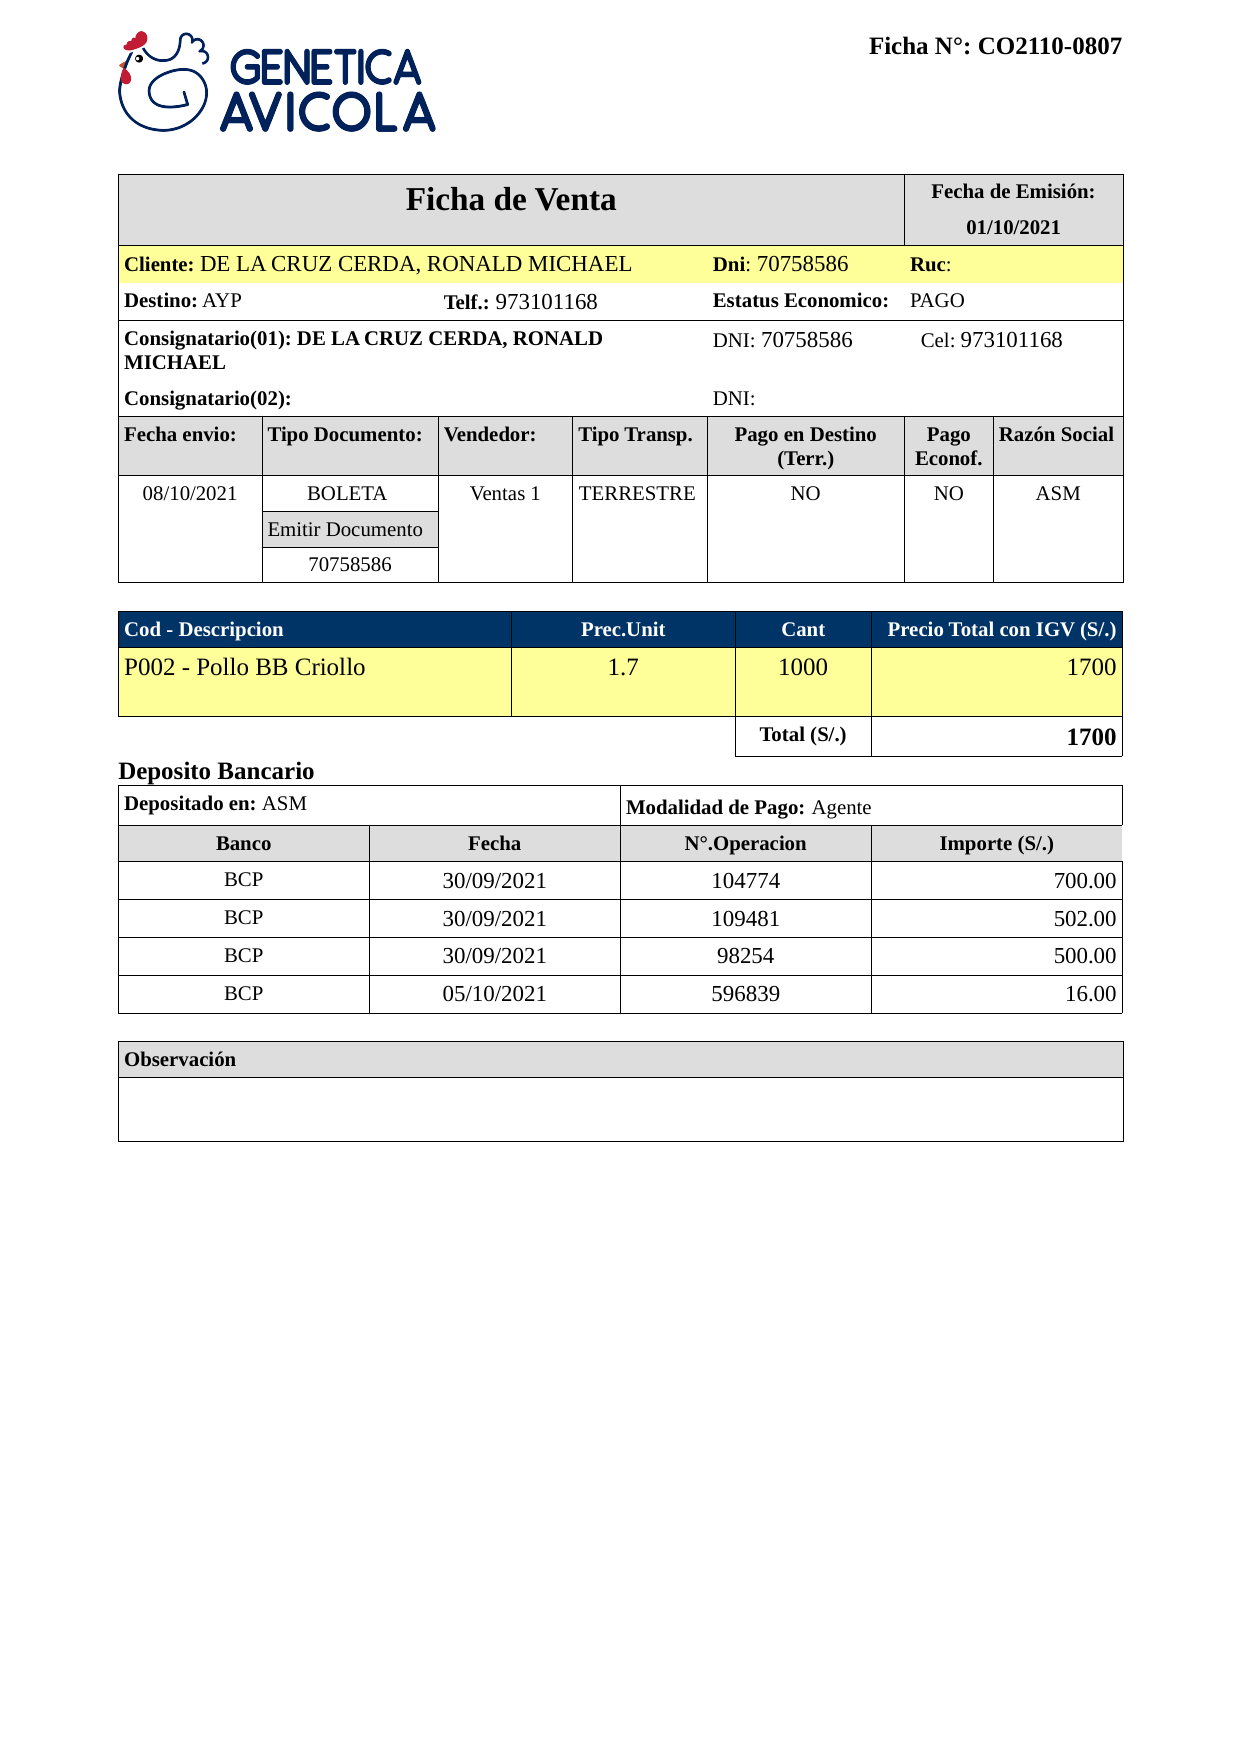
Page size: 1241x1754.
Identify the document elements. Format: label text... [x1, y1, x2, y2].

table_cell 05/10/2021 [370, 976, 620, 1012]
table_cell BCP [119, 976, 369, 1012]
table_cell ASM [994, 476, 1123, 582]
table_cell PAGO [904, 283, 1123, 320]
table_cell Emitir Documento [263, 512, 438, 547]
table_cell BOLETA [263, 476, 438, 511]
table_cell Consignatario(02): [119, 380, 707, 416]
table_cell Estatus Economico: [707, 283, 904, 320]
table_cell 70758586 [263, 548, 438, 582]
table_cell 502.00 [872, 900, 1122, 937]
table_cell 08/10/2021 [119, 476, 262, 582]
table_cell 30/09/2021 [370, 938, 620, 974]
table_cell Importe (S/.) [872, 826, 1122, 861]
table_header Prec.Unit [512, 612, 735, 647]
table_cell 30/09/2021 [370, 900, 620, 937]
table_cell Dni: 70758586 [707, 246, 904, 283]
table_header Modalidad de Pago: Agente [621, 786, 1122, 825]
table_cell 1.7 [512, 648, 735, 716]
table_cell Tipo Transp. [573, 417, 707, 475]
table_cell 01/10/2021 [905, 209, 1123, 245]
table_cell [511, 717, 735, 756]
table_cell Cel: 973101168 [915, 321, 1123, 380]
table_cell [119, 1078, 1123, 1141]
table_cell NO [708, 476, 904, 582]
table_header Cod - Descripcion [119, 612, 511, 647]
table_cell Destino: AYP [119, 283, 438, 320]
text Deposito Bancario [118, 756, 1122, 785]
table_cell 500.00 [872, 938, 1122, 974]
table_cell Cliente: DE LA CRUZ CERDA, RONALD MICHAEL [119, 246, 707, 283]
table_cell 98254 [621, 938, 871, 974]
table_cell 596839 [621, 976, 871, 1012]
table_cell Pago en Destino (Terr.) [708, 417, 904, 475]
table_cell 700.00 [872, 862, 1122, 899]
table_cell Consignatario(01): DE LA CRUZ CERDA, RONALD MICHAEL [119, 321, 707, 380]
table_cell Ventas 1 [439, 476, 572, 582]
table_cell 109481 [621, 900, 871, 937]
table_cell Banco [119, 826, 369, 861]
table_cell TERRESTRE [573, 476, 707, 582]
table_cell 1700 [872, 717, 1122, 756]
table_cell 1700 [872, 648, 1122, 716]
table_cell 30/09/2021 [370, 862, 620, 899]
table_header Depositado en: ASM [119, 786, 620, 825]
table_cell DNI: 70758586 [707, 321, 915, 380]
table_cell 104774 [621, 862, 871, 899]
table_cell BCP [119, 900, 369, 937]
table_cell NO [905, 476, 993, 582]
table_header Observación [119, 1042, 1123, 1077]
table_cell P002 - Pollo BB Criollo [119, 648, 511, 716]
table_cell Pago Econof. [905, 417, 993, 475]
table_cell Tipo Documento: [263, 417, 438, 475]
table_cell 16.00 [872, 976, 1122, 1012]
table_cell DNI: [707, 380, 1123, 416]
table_cell [118, 717, 511, 756]
table_cell BCP [119, 938, 369, 974]
table_cell BCP [119, 862, 369, 899]
table_header Ficha de Venta [119, 175, 904, 245]
table_cell Ruc: [904, 246, 1123, 283]
picture [118, 31, 436, 132]
table_cell 1000 [736, 648, 871, 716]
table_cell Vendedor: [439, 417, 572, 475]
table_header Precio Total con IGV (S/.) [872, 612, 1122, 647]
table_cell Telf.: 973101168 [438, 283, 707, 320]
table_cell Total (S/.) [736, 717, 871, 756]
table_header Fecha de Emisión: [905, 175, 1123, 209]
table_cell N°.Operacion [621, 826, 871, 861]
table_cell Fecha [370, 826, 620, 861]
table_cell Razón Social [994, 417, 1123, 475]
table_cell Fecha envio: [119, 417, 262, 475]
table_header Cant [736, 612, 871, 647]
